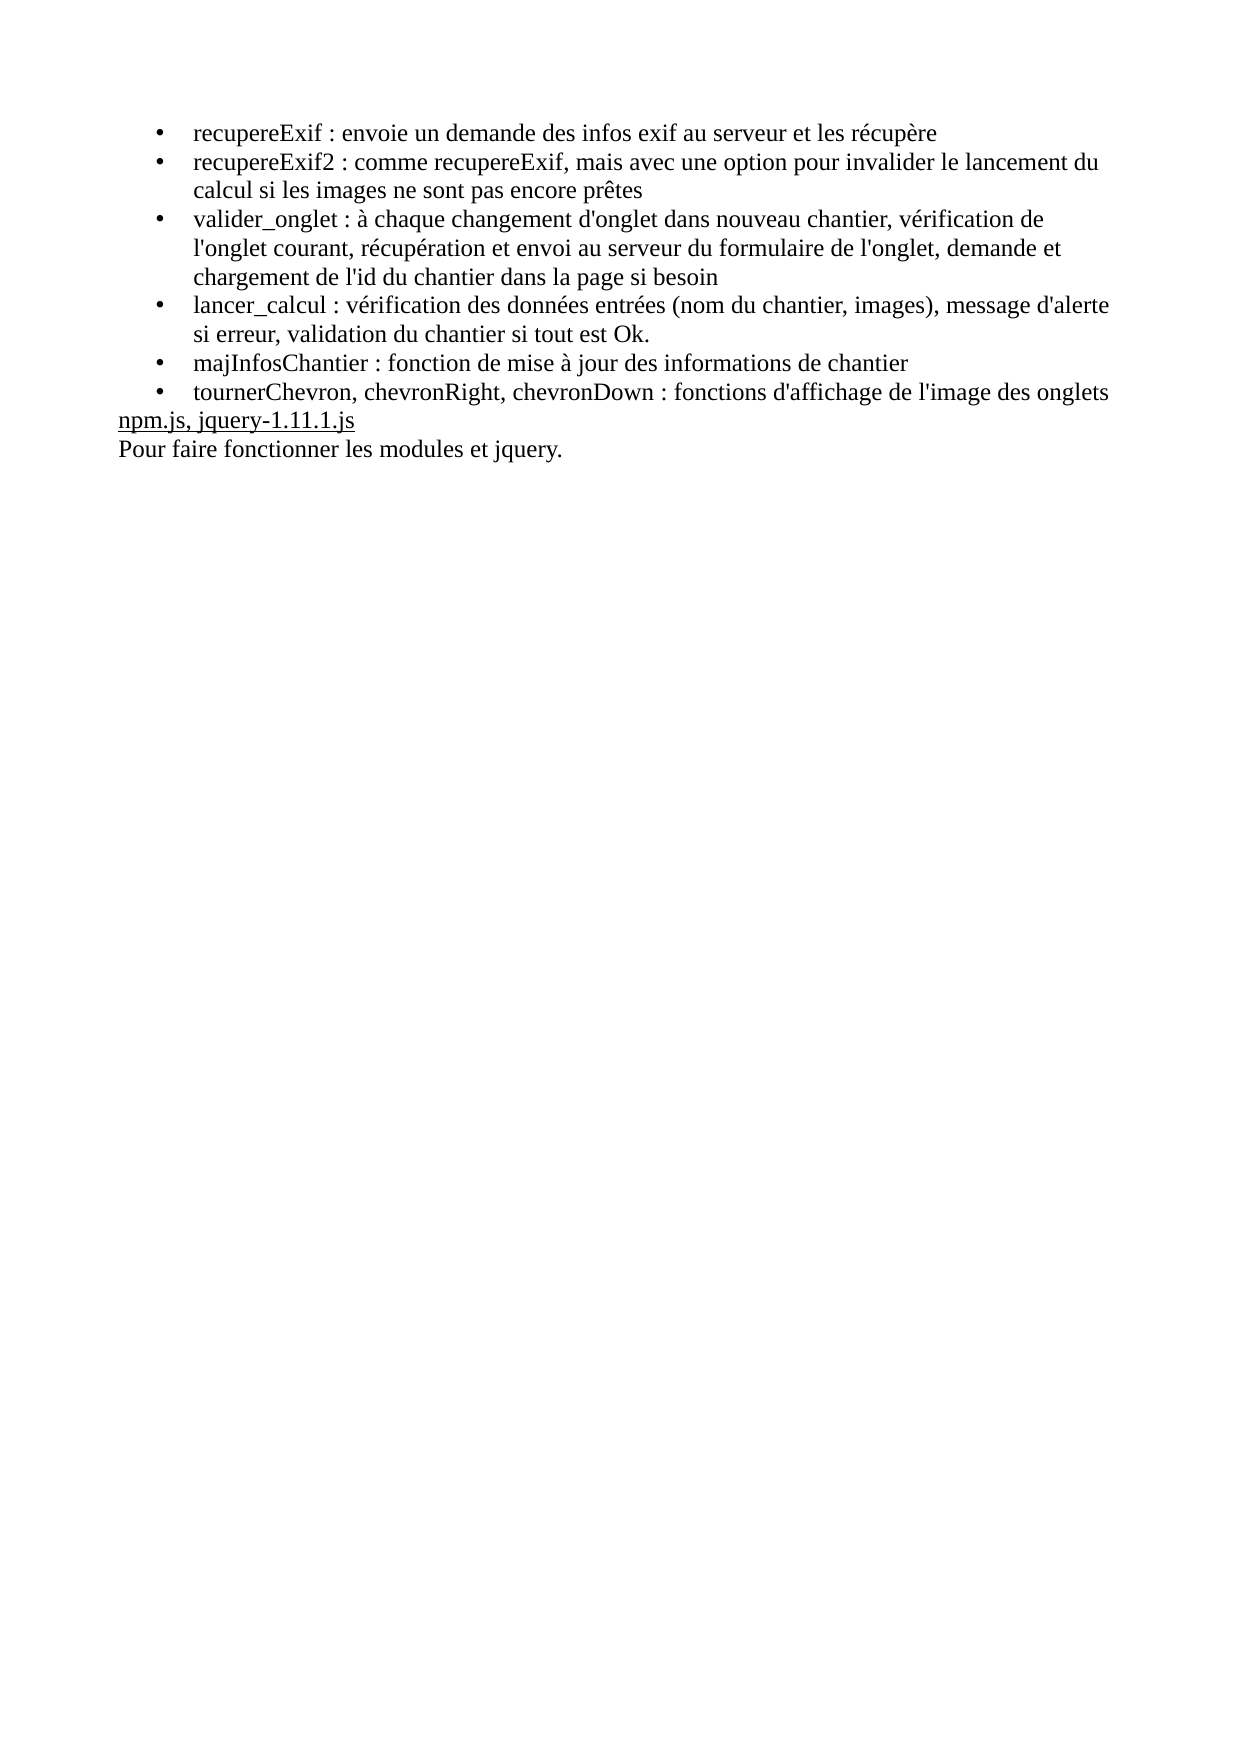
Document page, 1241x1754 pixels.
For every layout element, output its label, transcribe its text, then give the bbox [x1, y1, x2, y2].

list tournerChevron, chevronRight, chevronDown : fonctions d'affichage de l'image des onglets [156, 377, 1122, 406]
text Pour faire fonctionner les modules et jquery. [118, 434, 1122, 463]
list recupereExif2 : comme recupereExif, mais avec une option pour invalider le lancement du calcul si les images ne sont pas encore prêtes [156, 147, 1122, 204]
list recupereExif : envoie un demande des infos exif au serveur et les récupère [156, 118, 1122, 147]
list lancer_calcul : vérification des données entrées (nom du chantier, images), message d'alerte si erreur, validation du chantier si tout est Ok. [156, 291, 1122, 348]
list valider_onglet : à chaque changement d'onglet dans nouveau chantier, vérification de l'onglet courant, récupération et envoi au serveur du formulaire de l'onglet, demande et chargement de l'id du chantier dans la page si besoin [156, 204, 1122, 291]
list majInfosChantier : fonction de mise à jour des informations de chantier [156, 348, 1122, 377]
text npm.js, jquery-1.11.1.js [118, 406, 1122, 434]
